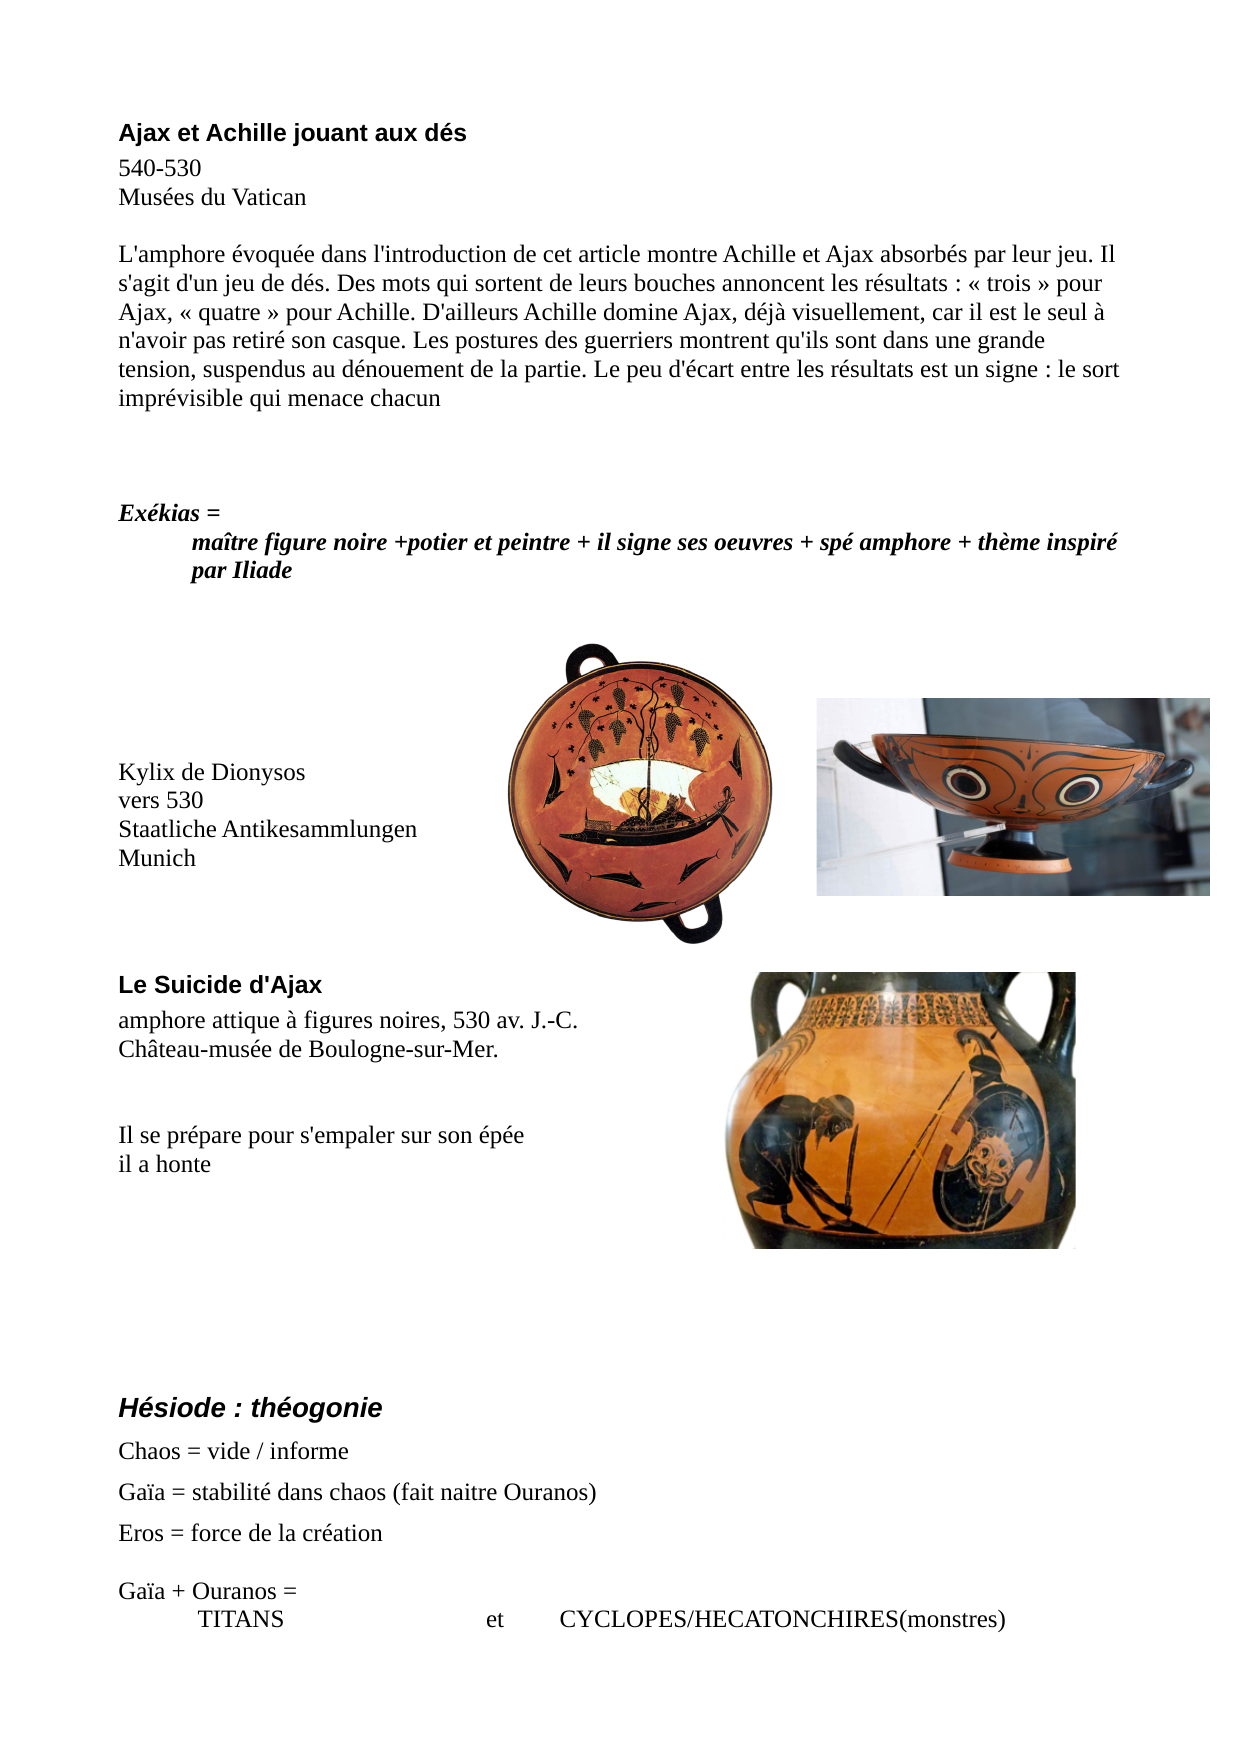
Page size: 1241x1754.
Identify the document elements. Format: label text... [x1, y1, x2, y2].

picture [489, 641, 794, 946]
text [794, 785, 816, 814]
text vers 530 [118, 785, 489, 814]
text Château-musée de Boulogne-sur-Mer. [118, 1034, 723, 1063]
text [1076, 1120, 1122, 1149]
text [794, 814, 816, 843]
text 540-530 [118, 153, 1122, 182]
text [1076, 1034, 1122, 1063]
text [794, 843, 816, 872]
text [794, 757, 816, 785]
text Chaos = vide / informe [118, 1436, 1122, 1464]
text Kylix de Dionysos [118, 757, 489, 785]
text [1076, 1149, 1122, 1178]
subtitle Ajax et Achille jouant aux dés [118, 118, 1122, 147]
text Gaïa + Ouranos = [118, 1576, 1122, 1604]
text maître figure noire +potier et peintre + il signe ses oeuvres + spé amphore + thème inspiré par Iliade [118, 527, 1122, 584]
text L'amphore évoquée dans l'introduction de cet article montre Achille et Ajax absorbés par leur jeu. Il s'agit d'un jeu de dés. Des mots qui sortent de leurs bouches annoncent les résultats : « trois » pour Ajax, « quatre » pour Achille. D'ailleurs Achille domine Ajax, déjà visuellement, car il est le seul à n'avoir pas retiré son casque. Les postures des guerriers montrent qu'ils sont dans une grande tension, suspendus au dénouement de la partie. Le peu d'écart entre les résultats est un signe : le sort imprévisible qui menace chacun [118, 239, 1122, 412]
text il a honte [118, 1149, 723, 1178]
text Musées du Vatican [118, 182, 1122, 210]
text Eros = force de la création [118, 1518, 1122, 1547]
text Staatliche Antikesammlungen [118, 814, 489, 843]
text [1076, 1005, 1122, 1034]
picture [816, 698, 1210, 896]
text TITANS et CYCLOPES/HECATONCHIRES(monstres) [118, 1604, 1122, 1633]
text Il se prépare pour s'empaler sur son épée [118, 1120, 723, 1149]
text Munich [118, 843, 489, 872]
picture [723, 972, 1076, 1249]
text amphore attique à figures noires, 530 av. J.-C. [118, 1005, 723, 1034]
subtitle Le Suicide d'Ajax [118, 970, 1122, 999]
subtitle Hésiode : théogonie [118, 1391, 1122, 1423]
text Exékias = [118, 498, 1122, 527]
text Gaïa = stabilité dans chaos (fait naitre Ouranos) [118, 1477, 1122, 1506]
